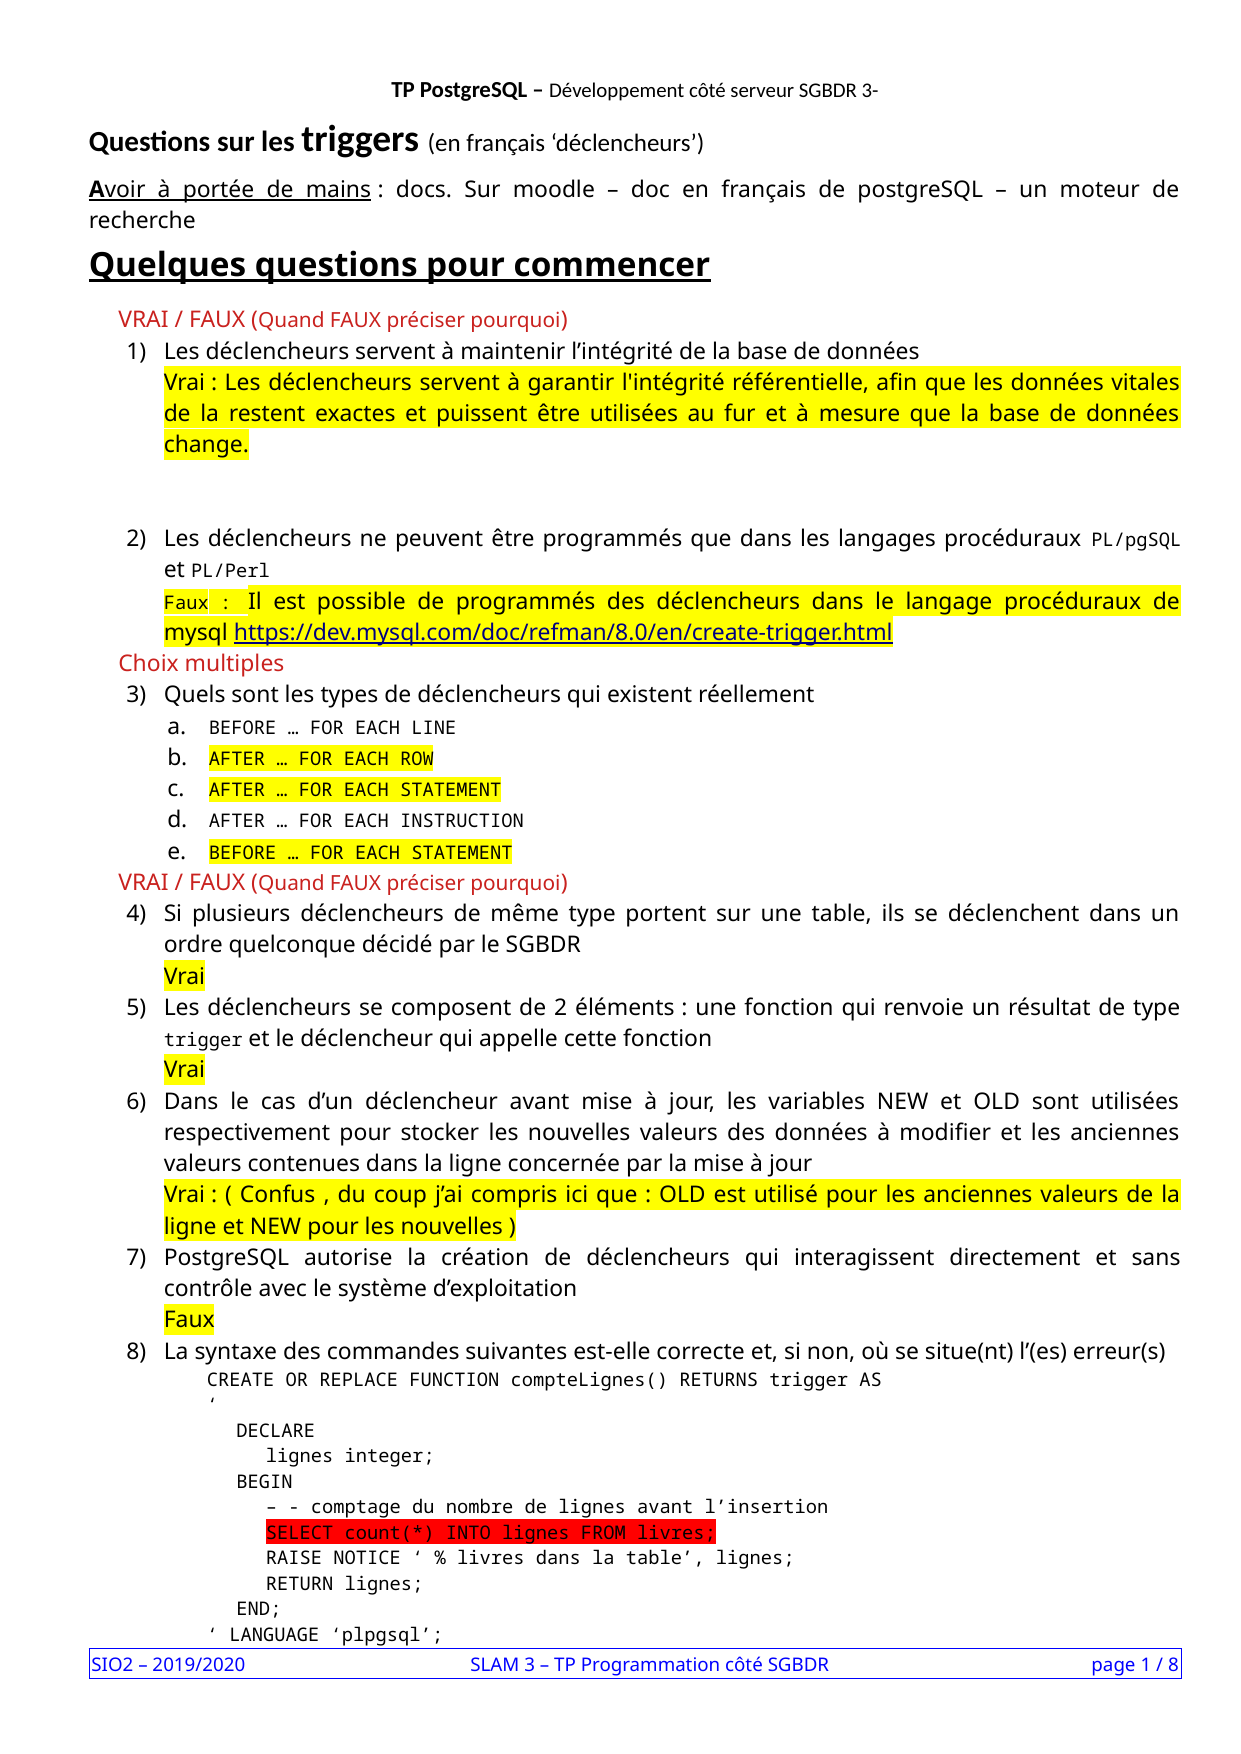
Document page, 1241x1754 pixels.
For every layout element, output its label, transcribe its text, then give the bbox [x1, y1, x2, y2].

list Les déclencheurs ne peuvent être programmés que dans les langages procéduraux PL/pgSQL et PL/Perl [126, 522, 1181, 585]
text VRAI / FAUX (Quand FAUX préciser pourquoi) [118, 303, 1181, 335]
list Les déclencheurs se composent de 2 éléments : une fonction qui renvoie un résultat de type trigger et le déclencheur qui appelle cette fonction [126, 991, 1181, 1053]
text CREATE OR REPLACE FUNCTION compteLignes() RETURNS trigger AS [207, 1366, 1181, 1391]
text Faux : Il est possible de programmés des déclencheurs dans le langage procéduraux de mysql https://dev.mysql.com/doc/refman/8.0/en/create-trigger.html [163, 585, 1181, 647]
list BEFORE … FOR EACH LINE [167, 710, 1181, 741]
text lignes integer; [207, 1442, 1181, 1468]
text RAISE NOTICE ‘ % livres dans la table’, lignes; [207, 1544, 1181, 1570]
list AFTER … FOR EACH ROW [167, 741, 1181, 772]
list Dans le cas d’un déclencheur avant mise à jour, les variables NEW et OLD sont utilisées respectivement pour stocker les nouvelles valeurs des données à modifier et les anciennes valeurs contenues dans la ligne concernée par la mise à jour [126, 1085, 1181, 1178]
text BEGIN [207, 1468, 1181, 1493]
text END; [207, 1596, 1181, 1621]
list AFTER … FOR EACH INSTRUCTION [167, 803, 1181, 835]
text Vrai : ( Confus , du coup j’ai compris ici que : OLD est utilisé pour les anciennes valeurs de la ligne et NEW pour les nouvelles ) [163, 1178, 1181, 1241]
text Vrai : Les déclencheurs servent à garantir l'intégrité référentielle, afin que les données vitales de la restent exactes et puissent être utilisées au fur et à mesure que la base de données change. [163, 366, 1181, 460]
list AFTER … FOR EACH STATEMENT [167, 772, 1181, 803]
subtitle Questions sur les triggers (en français ‘déclencheurs’) [88, 115, 1181, 161]
list Quels sont les types de déclencheurs qui existent réellement [126, 678, 1181, 710]
text Vrai [163, 960, 1181, 991]
text ‘ LANGUAGE ‘plpgsql’; [207, 1621, 1181, 1647]
text TP PostgreSQL – Développement côté serveur SGBDR 3- [88, 75, 1181, 103]
text Vrai [163, 1053, 1181, 1085]
text VRAI / FAUX (Quand FAUX préciser pourquoi) [118, 866, 1181, 897]
list La syntaxe des commandes suivantes est-elle correcte et, si non, où se situe(nt) l’(es) erreur(s) [126, 1335, 1181, 1366]
text SELECT count(*) INTO lignes FROM livres; [207, 1519, 1181, 1544]
list BEFORE … FOR EACH STATEMENT [167, 835, 1181, 866]
text Faux [163, 1303, 1181, 1335]
list PostgreSQL autorise la création de déclencheurs qui interagissent directement et sans contrôle avec le système d’exploitation [126, 1241, 1181, 1303]
text ‘ [207, 1391, 1181, 1417]
subtitle Quelques questions pour commencer [88, 241, 1181, 286]
text Choix multiples [118, 647, 1181, 678]
text RETURN lignes; [207, 1570, 1181, 1596]
text – - comptage du nombre de lignes avant l’insertion [207, 1493, 1181, 1519]
list Si plusieurs déclencheurs de même type portent sur une table, ils se déclenchent dans un ordre quelconque décidé par le SGBDR [126, 897, 1181, 960]
subtitle Avoir à portée de mains : docs. Sur moodle – doc en français de postgreSQL – un moteur de recherche [88, 172, 1181, 235]
list Les déclencheurs servent à maintenir l’intégrité de la base de données [126, 335, 1181, 366]
text DECLARE [207, 1417, 1181, 1442]
